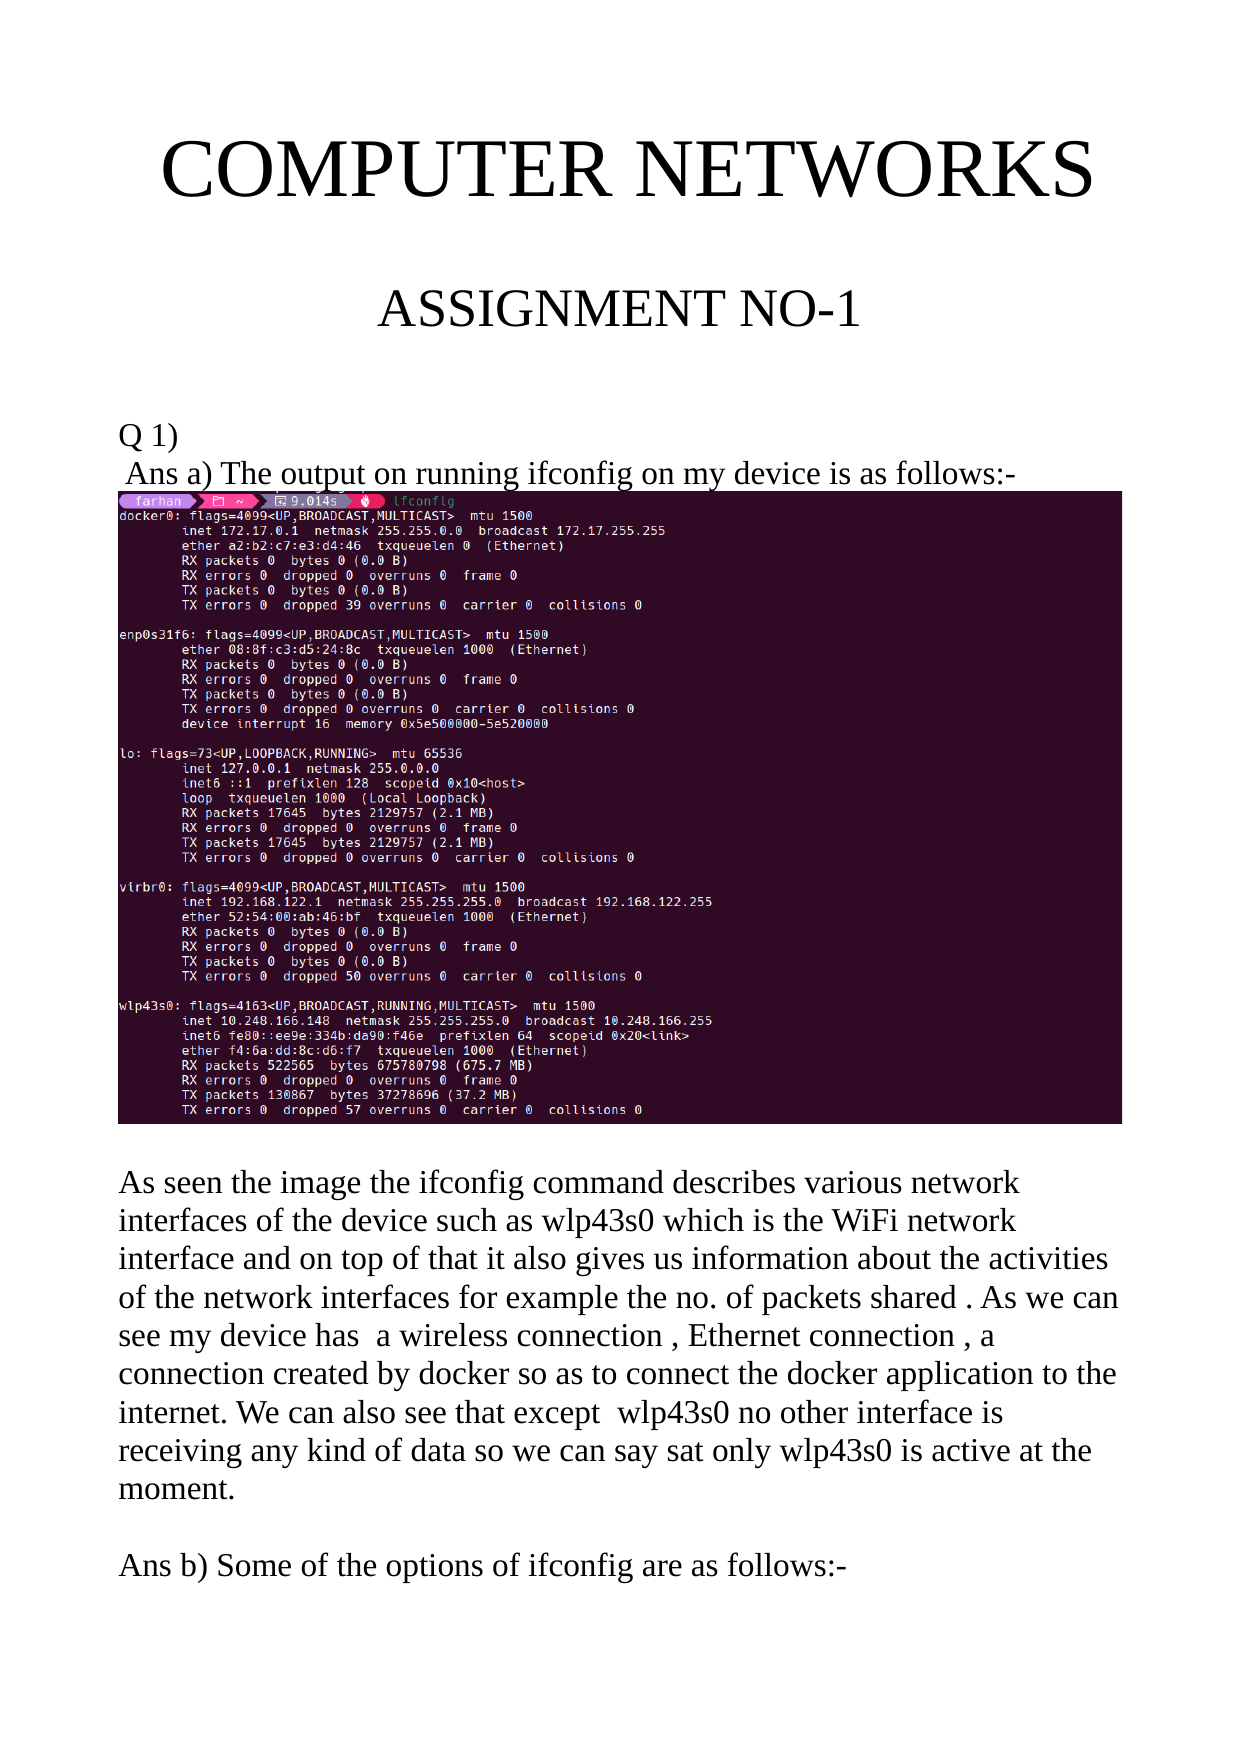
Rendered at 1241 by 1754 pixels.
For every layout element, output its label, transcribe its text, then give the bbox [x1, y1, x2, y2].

text Ans b) Some of the options of ifconfig are as follows:- [118, 1545, 1122, 1584]
text Ans a) The output on running ifconfig on my device is as follows:- [118, 453, 1122, 491]
text Q 1) [118, 415, 1122, 453]
text COMPUTER NETWORKS [118, 118, 1122, 214]
text ASSIGNMENT NO-1 [118, 276, 1122, 338]
text As seen the image the ifconfig command describes various network interfaces of the device such as wlp43s0 which is the WiFi network interface and on top of that it also gives us information about the activities of the network interfaces for example the no. of packets shared . As we can see my device has a wireless connection , Ethernet connection , a connection created by docker so as to connect the docker application to the internet. We can also see that except wlp43s0 no other interface is receiving any kind of data so we can say sat only wlp43s0 is active at the moment. [118, 1124, 1122, 1507]
picture [118, 491, 1123, 1124]
